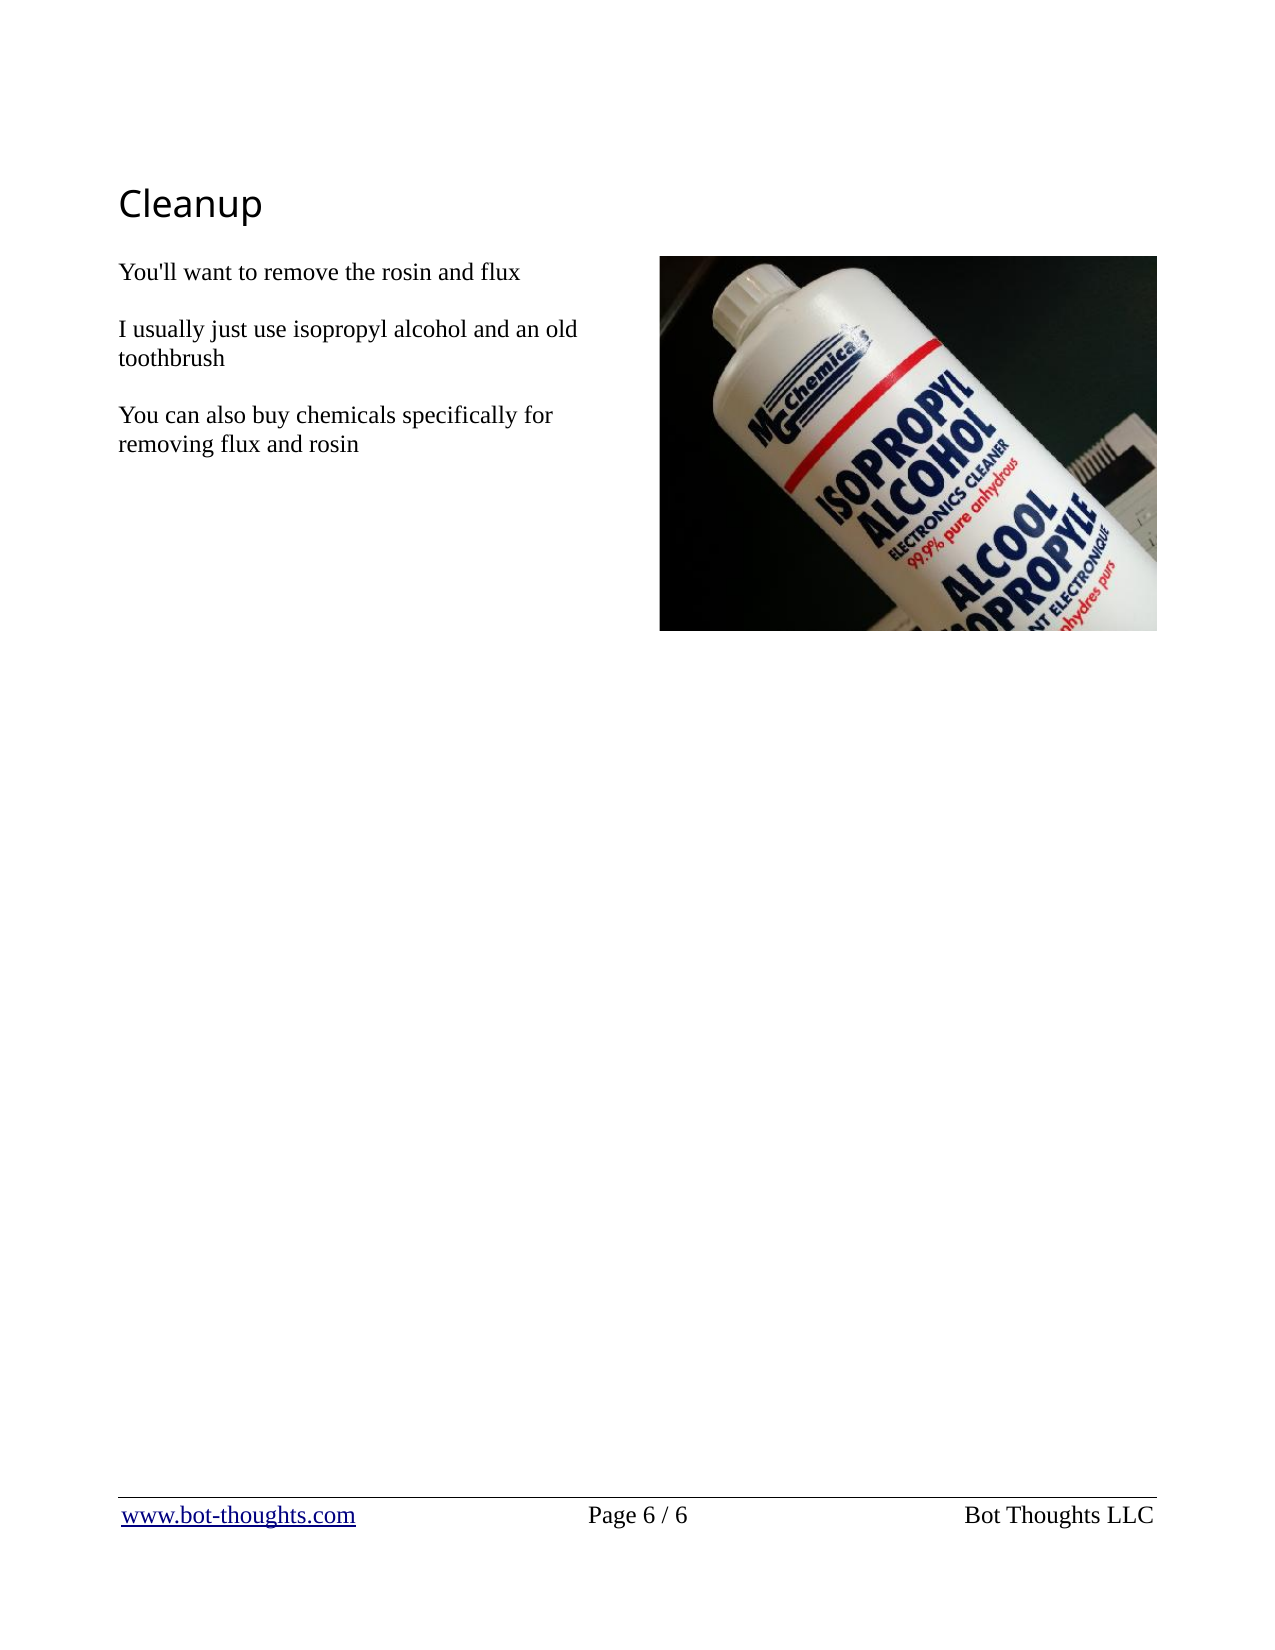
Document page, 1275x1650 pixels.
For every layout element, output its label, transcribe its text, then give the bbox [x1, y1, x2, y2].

picture [659, 256, 1157, 631]
text I usually just use isopropyl alcohol and an old toothbrush [118, 314, 659, 372]
text You'll want to remove the rosin and flux [118, 257, 659, 285]
text Cleanup [118, 177, 1157, 228]
text You can also buy chemicals specifically for removing flux and rosin [118, 400, 659, 458]
